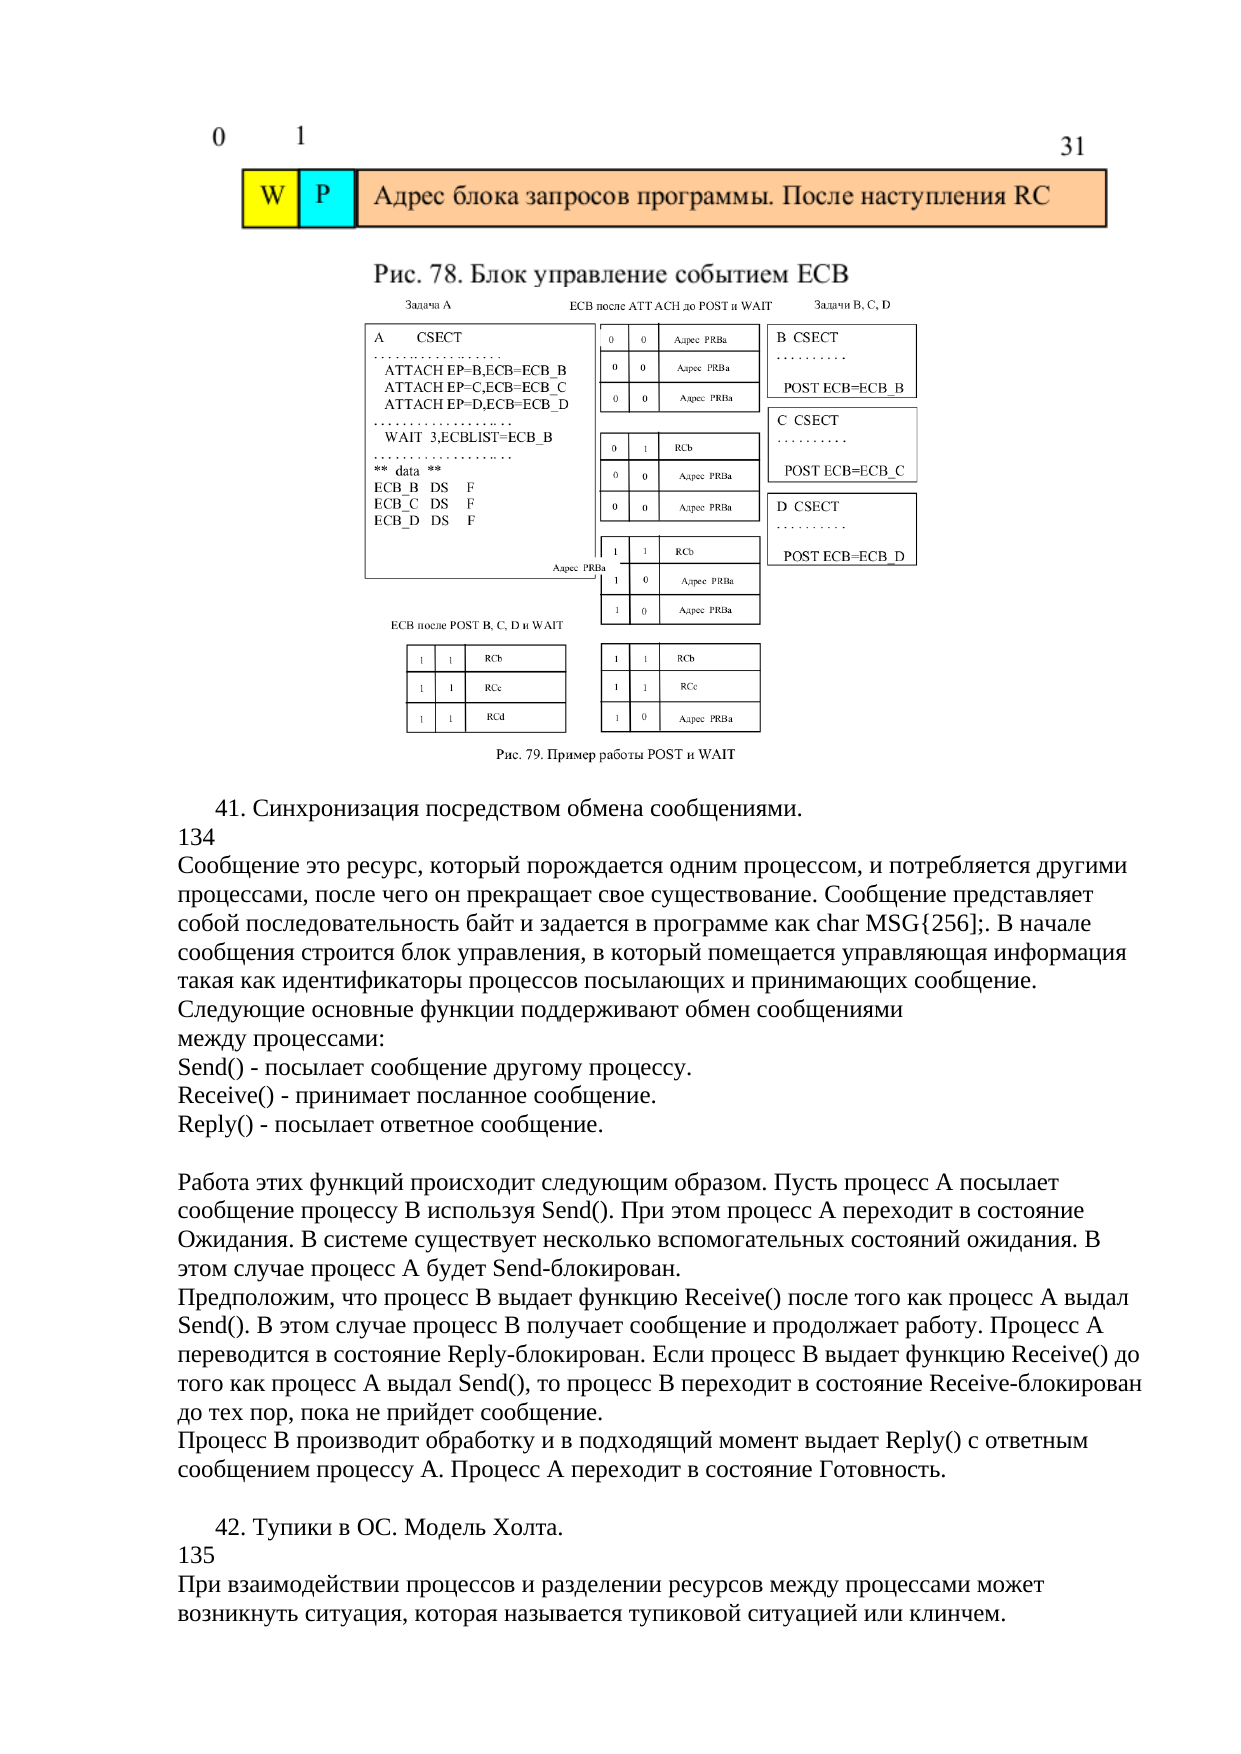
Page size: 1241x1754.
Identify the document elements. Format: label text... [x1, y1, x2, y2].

text Предположим, что процесс В выдает функцию Receive() после того как процесс А выдал Send(). В этом случае процесс В получает сообщение и продолжает работу. Процесс А переводится в состояние Reply-блокирован. Если процесс В выдает функцию Receive() до того как процесс А выдал Send(), то процесс В переходит в состояние Receive-блокирован до тех пор, пока не прийдет сообщение. [177, 1282, 1152, 1425]
text При взаимодействии процессов и разделении ресурсов между процессами может возникнуть ситуация, которая называется тупиковой ситуацией или клинчем. [177, 1569, 1152, 1627]
text 135 [177, 1540, 1152, 1569]
text между процессами: [177, 1023, 1152, 1052]
text 134 [177, 822, 1152, 850]
list Тупики в ОС. Модель Холта. [215, 1512, 1152, 1540]
picture [196, 118, 1133, 765]
text Процесс В производит обработку и в подходящий момент выдает Reply() с ответным сообщением процессу А. Процесс А переходит в состояние Готовность. [177, 1425, 1152, 1483]
text Сообщение это ресурс, который порождается одним процессом, и потребляется другими процессами, после чего он прекращает свое существование. Сообщение представляет собой последовательность байт и задается в программе как char MSG{256];. В начале сообщения строится блок управления, в который помещается управляющая информация такая как идентификаторы процессов посылающих и принимающих сообщение. Следующие основные функции поддерживают обмен сообщениями [177, 850, 1152, 1023]
text Reply() - посылает ответное сообщение. [177, 1109, 1152, 1138]
text Send() - посылает сообщение другому процессу. [177, 1052, 1152, 1080]
list Синхронизация посредством обмена сообщениями. [215, 793, 1152, 822]
text Receive() - принимает посланное сообщение. [177, 1080, 1152, 1109]
text Работа этих функций происходит следующим образом. Пусть процесс А посылает сообщение процессу В используя Send(). При этом процесс А переходит в состояние Ожидания. В системе существует несколько вспомогательных состояний ожидания. В этом случае процесс А будет Send-блокирован. [177, 1167, 1152, 1282]
